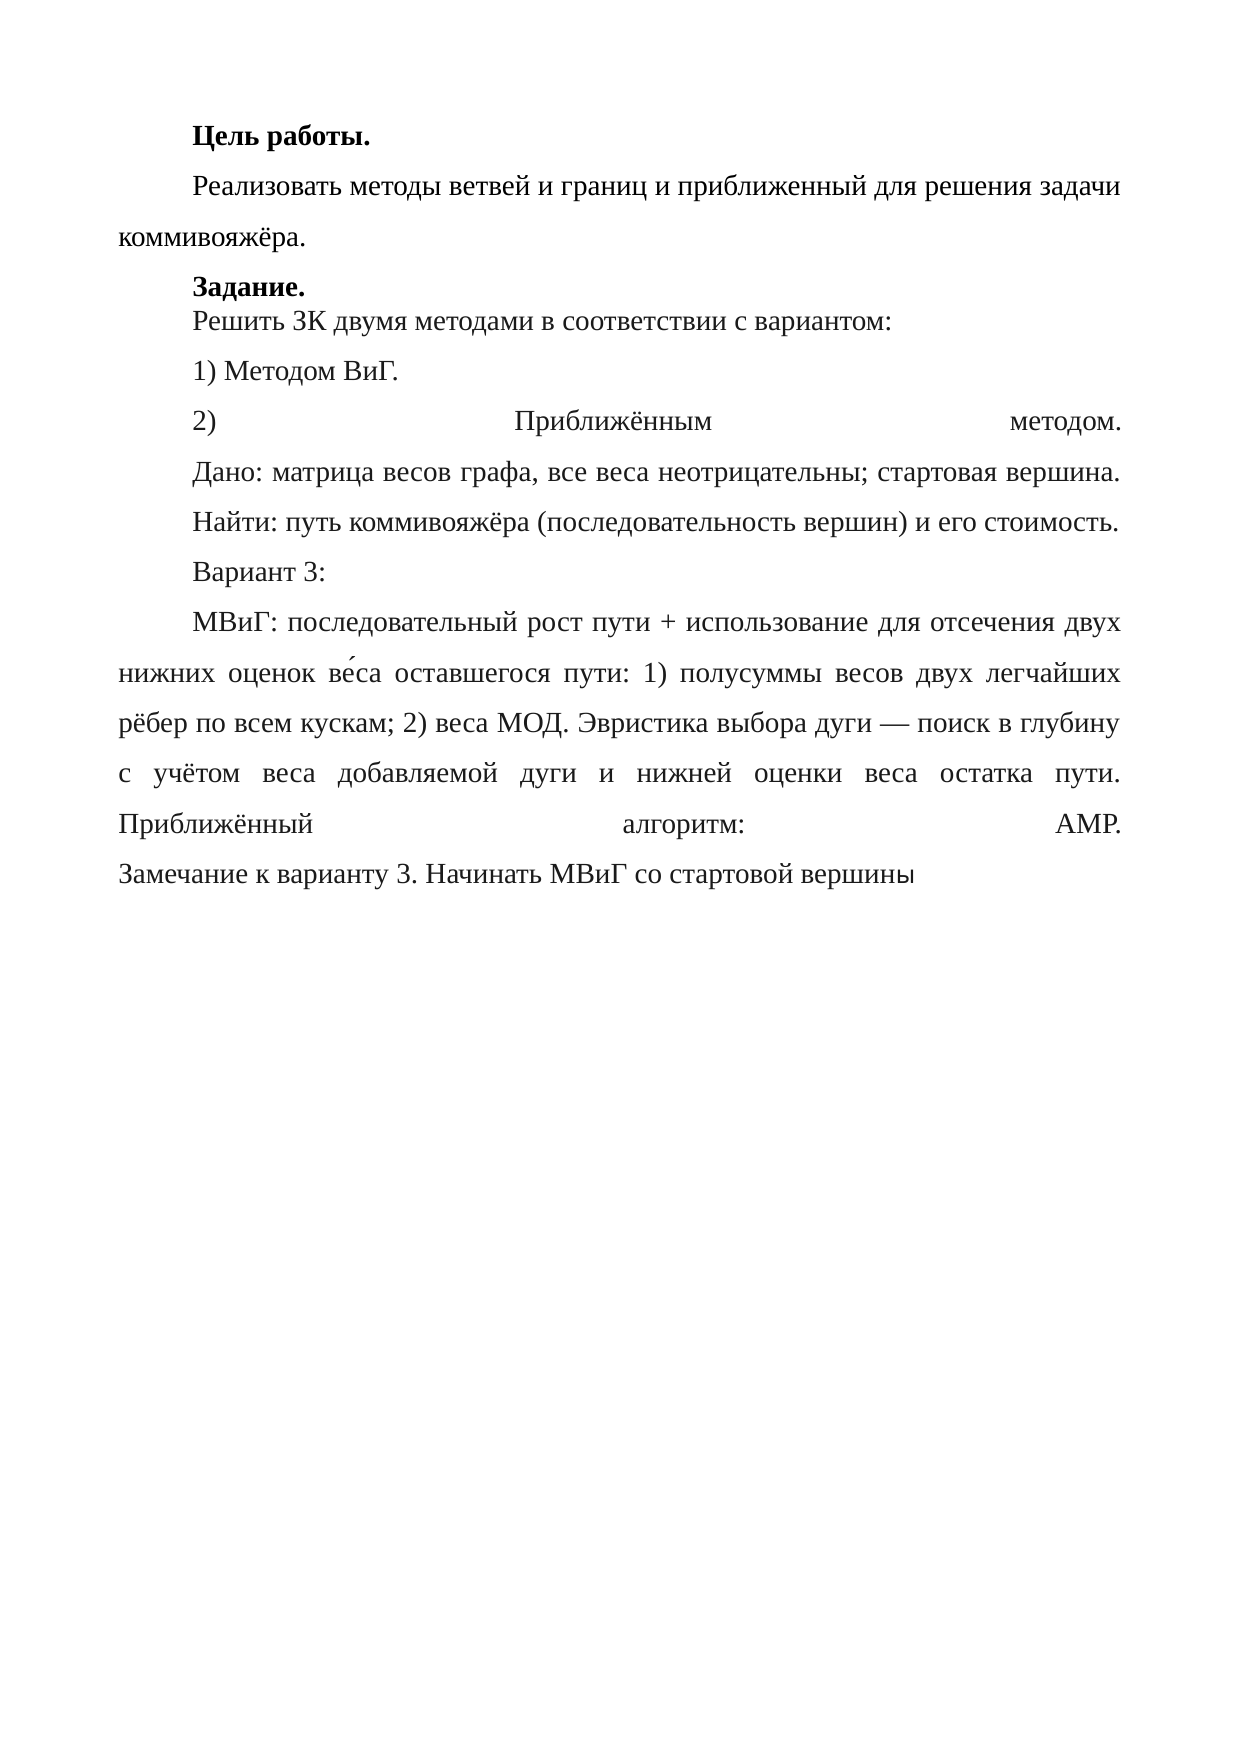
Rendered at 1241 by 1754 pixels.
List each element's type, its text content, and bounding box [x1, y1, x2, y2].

text Решить ЗК двумя методами в соответствии с вариантом: [118, 303, 1122, 336]
text Вариант 3: [118, 554, 1122, 588]
text Реализовать методы ветвей и границ и приближенный для решения задачи коммивояжёра. [118, 168, 1122, 252]
text 1) Методом ВиГ. [118, 353, 1122, 387]
text 2) Приближённым методом. Дано: матрица весов графа, все веса неотрицательны; стартовая вершина. Найти: путь коммивояжёра (последовательность вершин) и его стоимость. [118, 403, 1122, 537]
text МВиГ: последовательный рост пути + использование для отсечения двух нижних оценок ве́са оставшегося пути: 1) полусуммы весов двух легчайших рёбер по всем кускам; 2) веса МОД. Эвристика выбора дуги — поиск в глубину с учётом веса добавляемой дуги и нижней оценки веса остатка пути. Приближённый алгоритм: АМР. Замечание к варианту 3. Начинать МВиГ со стартовой вершины [118, 604, 1122, 891]
subtitle Задание. [118, 269, 1122, 303]
subtitle Цель работы. [118, 118, 1122, 152]
